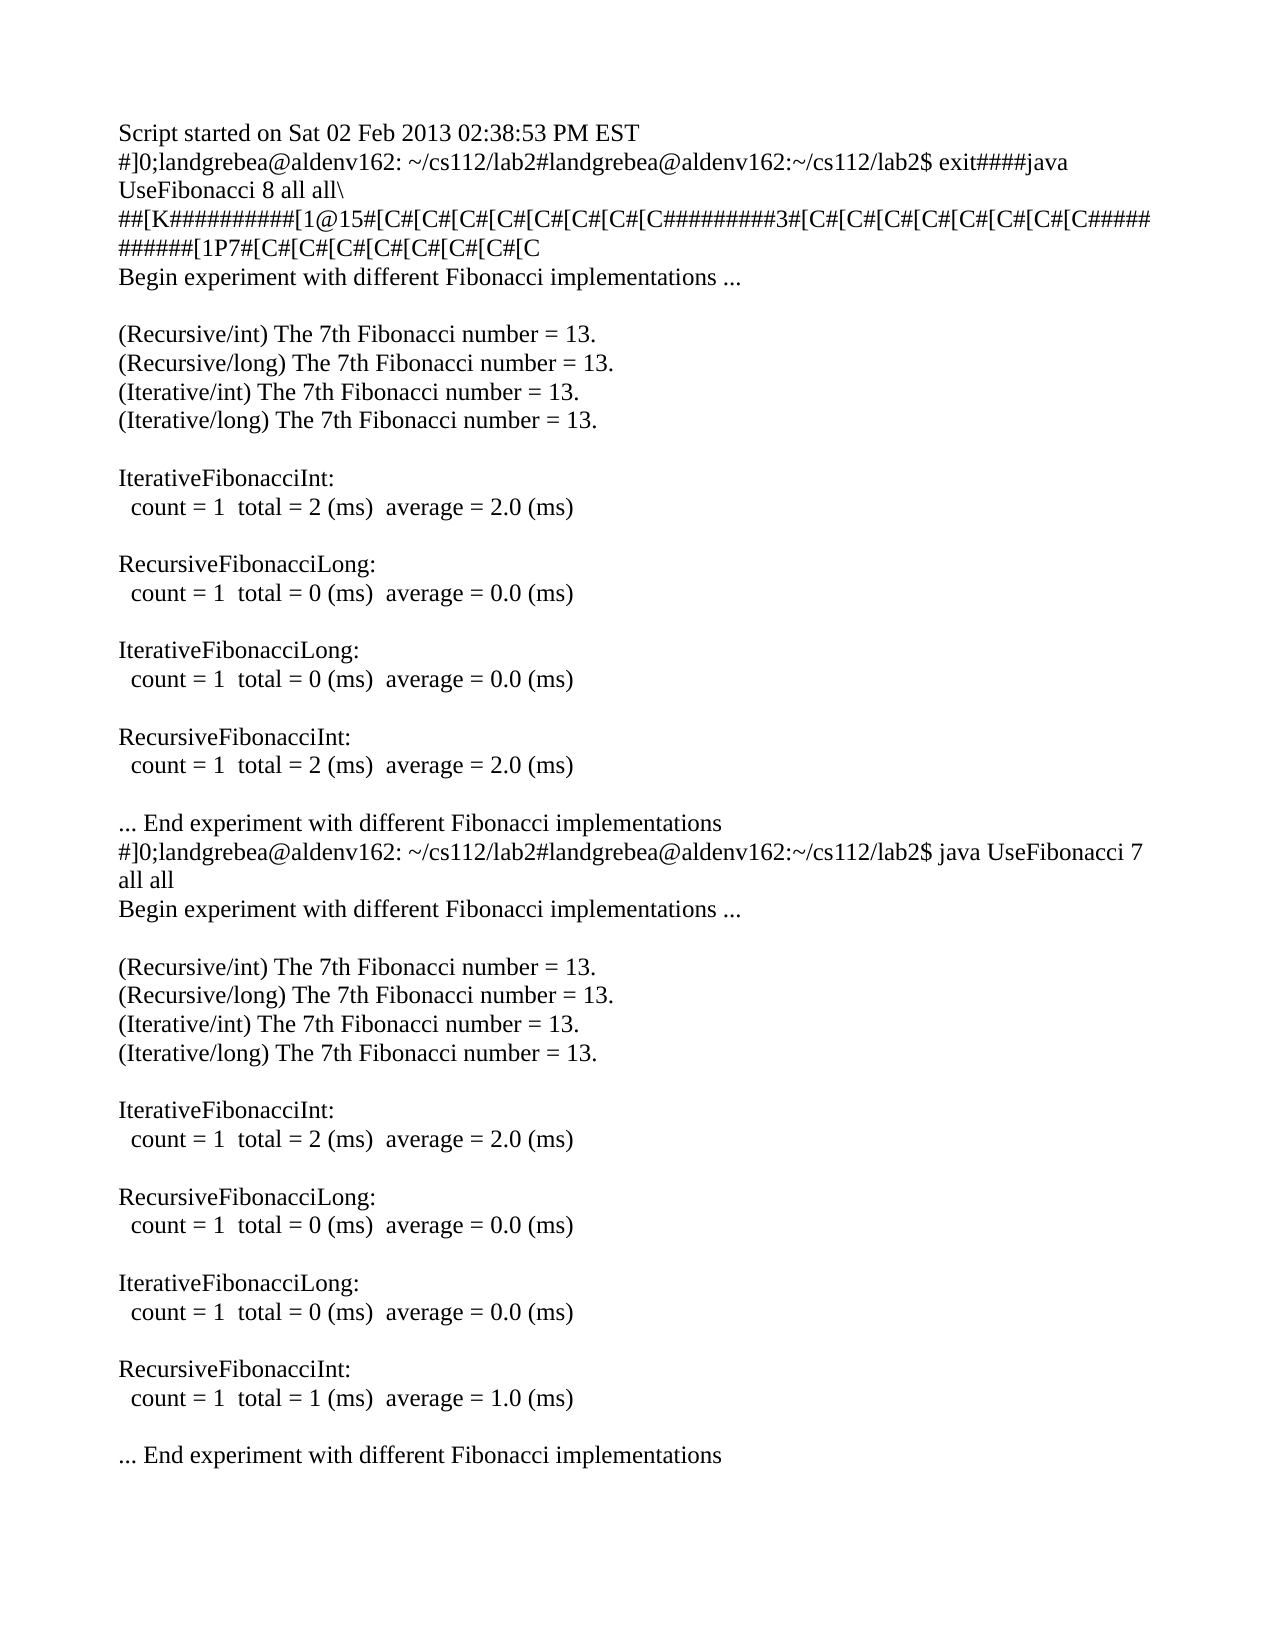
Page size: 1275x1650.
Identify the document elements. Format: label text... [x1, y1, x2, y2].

text (Recursive/long) The 7th Fibonacci number = 13. [118, 348, 1157, 377]
text (Recursive/long) The 7th Fibonacci number = 13. [118, 981, 1157, 1009]
text ... End experiment with different Fibonacci implementations [118, 1441, 1157, 1469]
text (Iterative/long) The 7th Fibonacci number = 13. [118, 406, 1157, 434]
text (Recursive/int) The 7th Fibonacci number = 13. [118, 952, 1157, 981]
text RecursiveFibonacciLong: [118, 1182, 1157, 1211]
text IterativeFibonacciInt: [118, 1096, 1157, 1124]
text count = 1 total = 2 (ms) average = 2.0 (ms) [118, 492, 1157, 521]
text Begin experiment with different Fibonacci implementations ... [118, 894, 1157, 923]
text count = 1 total = 0 (ms) average = 0.0 (ms) [118, 1211, 1157, 1239]
text RecursiveFibonacciLong: [118, 549, 1157, 578]
text IterativeFibonacciLong: [118, 636, 1157, 664]
text IterativeFibonacciLong: [118, 1268, 1157, 1297]
text ... End experiment with different Fibonacci implementations [118, 808, 1157, 837]
text count = 1 total = 0 (ms) average = 0.0 (ms) [118, 578, 1157, 607]
text (Iterative/long) The 7th Fibonacci number = 13. [118, 1038, 1157, 1067]
text RecursiveFibonacciInt: [118, 1354, 1157, 1383]
text IterativeFibonacciInt: [118, 463, 1157, 492]
text #]0;landgrebea@aldenv162: ~/cs112/lab2#landgrebea@aldenv162:~/cs112/lab2$ java UseFibonacci 7 all all [118, 837, 1157, 894]
text RecursiveFibonacciInt: [118, 722, 1157, 751]
text count = 1 total = 2 (ms) average = 2.0 (ms) [118, 751, 1157, 779]
text count = 1 total = 0 (ms) average = 0.0 (ms) [118, 1297, 1157, 1326]
text Script started on Sat 02 Feb 2013 02:38:53 PM EST #]0;landgrebea@aldenv162: ~/cs112/lab2#landgrebea@aldenv162:~/cs112/lab2$ exit####java UseFibonacci 8 all all\##[K##########[1@15#[C#[C#[C#[C#[C#[C#[C#[C#########3#[C#[C#[C#[C#[C#[C#[C#[C###########[1P7#[C#[C#[C#[C#[C#[C#[C#[C [118, 118, 1157, 262]
text (Recursive/int) The 7th Fibonacci number = 13. [118, 319, 1157, 348]
text (Iterative/int) The 7th Fibonacci number = 13. [118, 1009, 1157, 1038]
text Begin experiment with different Fibonacci implementations ... [118, 262, 1157, 291]
text count = 1 total = 2 (ms) average = 2.0 (ms) [118, 1124, 1157, 1153]
text count = 1 total = 1 (ms) average = 1.0 (ms) [118, 1383, 1157, 1412]
text count = 1 total = 0 (ms) average = 0.0 (ms) [118, 664, 1157, 693]
text (Iterative/int) The 7th Fibonacci number = 13. [118, 377, 1157, 406]
